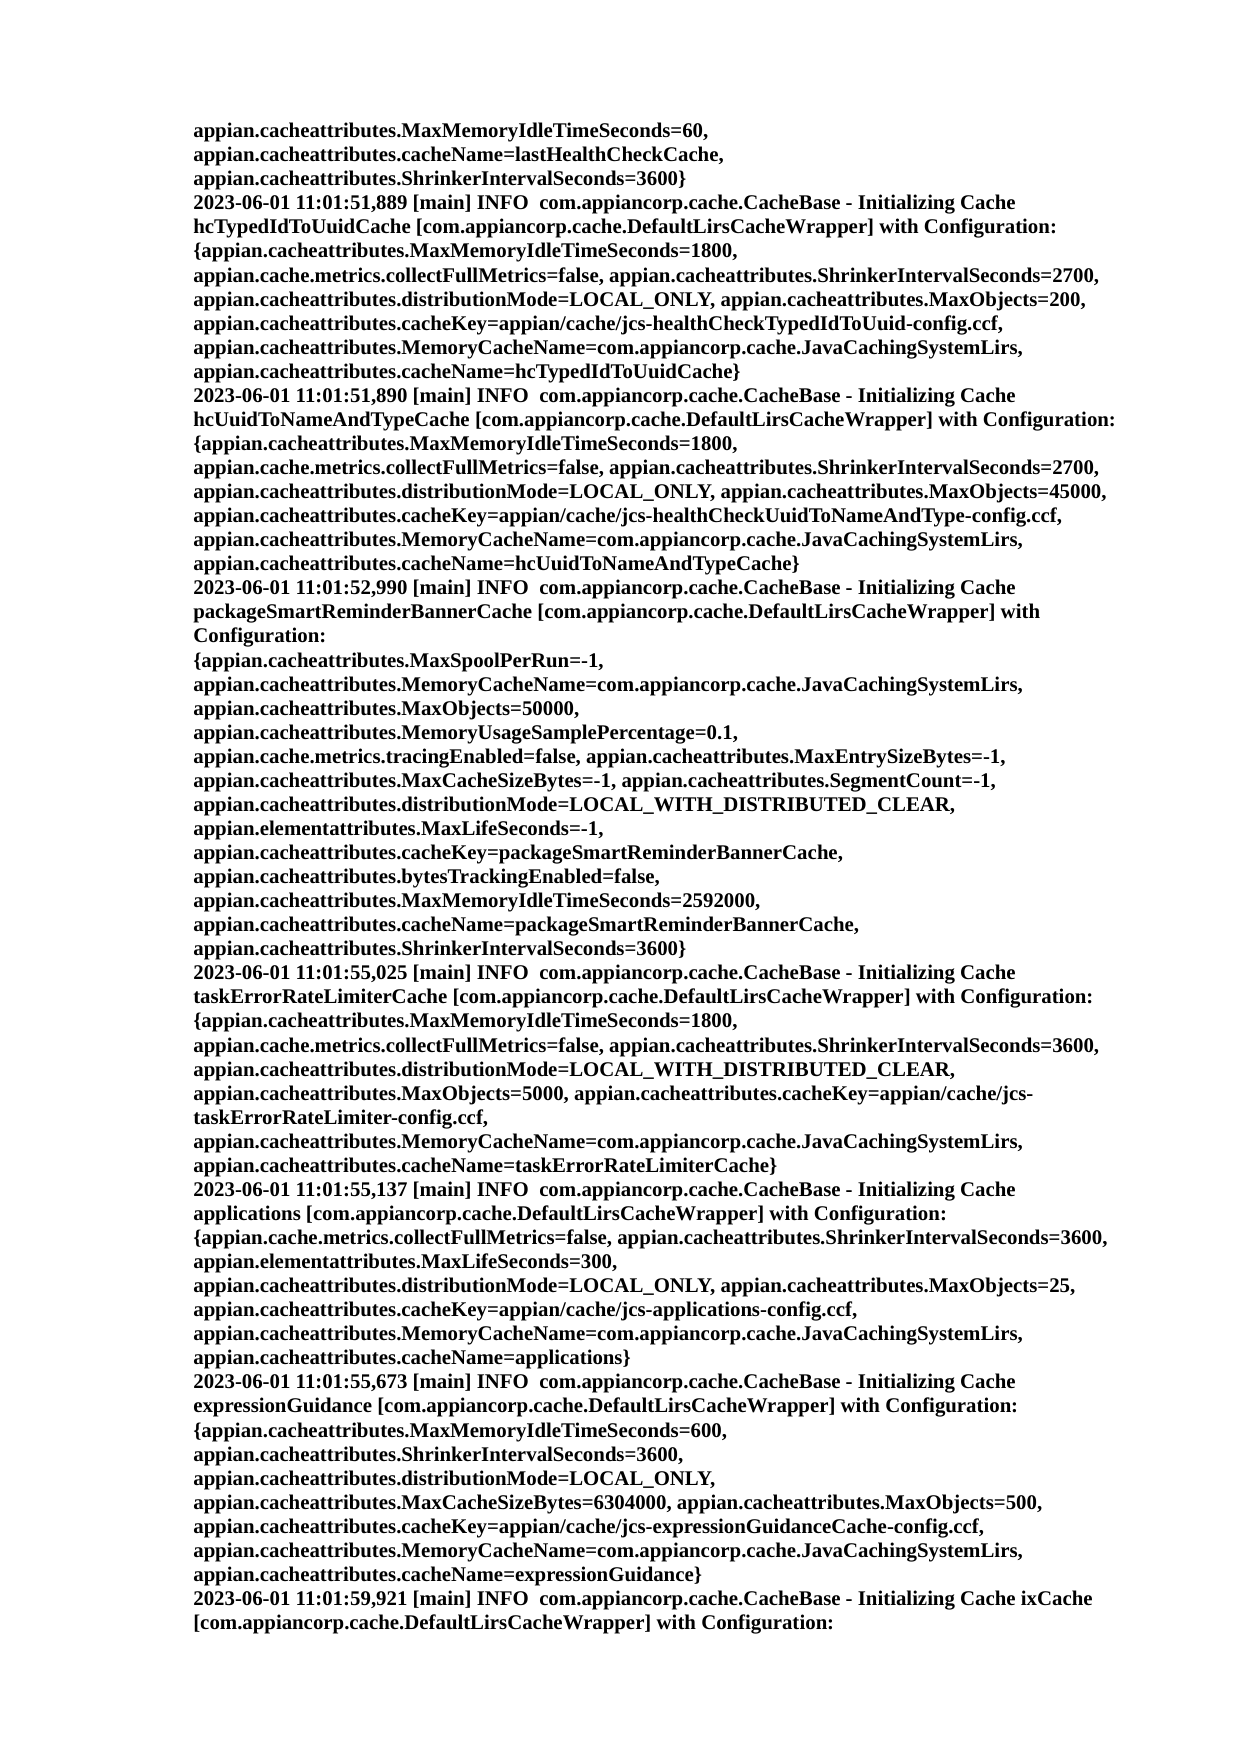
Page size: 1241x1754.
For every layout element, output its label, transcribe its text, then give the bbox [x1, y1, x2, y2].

list {appian.cacheattributes.MaxSpoolPerRun=-1, appian.cacheattributes.MemoryCacheName=com.appiancorp.cache.JavaCachingSystemLirs, appian.cacheattributes.MaxObjects=50000, appian.cacheattributes.MemoryUsageSamplePercentage=0.1, appian.cache.metrics.tracingEnabled=false, appian.cacheattributes.MaxEntrySizeBytes=-1, appian.cacheattributes.MaxCacheSizeBytes=-1, appian.cacheattributes.SegmentCount=-1, appian.cacheattributes.distributionMode=LOCAL_WITH_DISTRIBUTED_CLEAR, appian.elementattributes.MaxLifeSeconds=-1, appian.cacheattributes.cacheKey=packageSmartReminderBannerCache, appian.cacheattributes.bytesTrackingEnabled=false, appian.cacheattributes.MaxMemoryIdleTimeSeconds=2592000, appian.cacheattributes.cacheName=packageSmartReminderBannerCache, appian.cacheattributes.ShrinkerIntervalSeconds=3600} [193, 647, 1122, 960]
list 2023-06-01 11:01:51,890 [main] INFO com.appiancorp.cache.CacheBase - Initializing Cache hcUuidToNameAndTypeCache [com.appiancorp.cache.DefaultLirsCacheWrapper] with Configuration: [193, 383, 1122, 431]
list 2023-06-01 11:01:55,025 [main] INFO com.appiancorp.cache.CacheBase - Initializing Cache taskErrorRateLimiterCache [com.appiancorp.cache.DefaultLirsCacheWrapper] with Configuration: [193, 960, 1122, 1008]
list 2023-06-01 11:01:52,990 [main] INFO com.appiancorp.cache.CacheBase - Initializing Cache packageSmartReminderBannerCache [com.appiancorp.cache.DefaultLirsCacheWrapper] with Configuration: [193, 575, 1122, 647]
list {appian.cacheattributes.MaxMemoryIdleTimeSeconds=1800, appian.cache.metrics.collectFullMetrics=false, appian.cacheattributes.ShrinkerIntervalSeconds=2700, appian.cacheattributes.distributionMode=LOCAL_ONLY, appian.cacheattributes.MaxObjects=200, appian.cacheattributes.cacheKey=appian/cache/jcs-healthCheckTypedIdToUuid-config.ccf, appian.cacheattributes.MemoryCacheName=com.appiancorp.cache.JavaCachingSystemLirs, appian.cacheattributes.cacheName=hcTypedIdToUuidCache} [193, 238, 1122, 383]
list 2023-06-01 11:01:51,889 [main] INFO com.appiancorp.cache.CacheBase - Initializing Cache hcTypedIdToUuidCache [com.appiancorp.cache.DefaultLirsCacheWrapper] with Configuration: [193, 190, 1122, 238]
list {appian.cacheattributes.MaxMemoryIdleTimeSeconds=1800, appian.cache.metrics.collectFullMetrics=false, appian.cacheattributes.ShrinkerIntervalSeconds=2700, appian.cacheattributes.distributionMode=LOCAL_ONLY, appian.cacheattributes.MaxObjects=45000, appian.cacheattributes.cacheKey=appian/cache/jcs-healthCheckUuidToNameAndType-config.ccf, appian.cacheattributes.MemoryCacheName=com.appiancorp.cache.JavaCachingSystemLirs, appian.cacheattributes.cacheName=hcUuidToNameAndTypeCache} [193, 431, 1122, 575]
list appian.cacheattributes.MaxMemoryIdleTimeSeconds=60, appian.cacheattributes.cacheName=lastHealthCheckCache, appian.cacheattributes.ShrinkerIntervalSeconds=3600} [193, 118, 1122, 190]
list 2023-06-01 11:01:59,921 [main] INFO com.appiancorp.cache.CacheBase - Initializing Cache ixCache [com.appiancorp.cache.DefaultLirsCacheWrapper] with Configuration: [193, 1586, 1122, 1634]
list {appian.cacheattributes.MaxMemoryIdleTimeSeconds=600, appian.cacheattributes.ShrinkerIntervalSeconds=3600, appian.cacheattributes.distributionMode=LOCAL_ONLY, appian.cacheattributes.MaxCacheSizeBytes=6304000, appian.cacheattributes.MaxObjects=500, appian.cacheattributes.cacheKey=appian/cache/jcs-expressionGuidanceCache-config.ccf, appian.cacheattributes.MemoryCacheName=com.appiancorp.cache.JavaCachingSystemLirs, appian.cacheattributes.cacheName=expressionGuidance} [193, 1417, 1122, 1586]
list {appian.cacheattributes.MaxMemoryIdleTimeSeconds=1800, appian.cache.metrics.collectFullMetrics=false, appian.cacheattributes.ShrinkerIntervalSeconds=3600, appian.cacheattributes.distributionMode=LOCAL_WITH_DISTRIBUTED_CLEAR, appian.cacheattributes.MaxObjects=5000, appian.cacheattributes.cacheKey=appian/cache/jcs-taskErrorRateLimiter-config.ccf, appian.cacheattributes.MemoryCacheName=com.appiancorp.cache.JavaCachingSystemLirs, appian.cacheattributes.cacheName=taskErrorRateLimiterCache} [193, 1008, 1122, 1177]
list {appian.cache.metrics.collectFullMetrics=false, appian.cacheattributes.ShrinkerIntervalSeconds=3600, appian.elementattributes.MaxLifeSeconds=300, appian.cacheattributes.distributionMode=LOCAL_ONLY, appian.cacheattributes.MaxObjects=25, appian.cacheattributes.cacheKey=appian/cache/jcs-applications-config.ccf, appian.cacheattributes.MemoryCacheName=com.appiancorp.cache.JavaCachingSystemLirs, appian.cacheattributes.cacheName=applications} [193, 1225, 1122, 1369]
list 2023-06-01 11:01:55,673 [main] INFO com.appiancorp.cache.CacheBase - Initializing Cache expressionGuidance [com.appiancorp.cache.DefaultLirsCacheWrapper] with Configuration: [193, 1369, 1122, 1417]
list 2023-06-01 11:01:55,137 [main] INFO com.appiancorp.cache.CacheBase - Initializing Cache applications [com.appiancorp.cache.DefaultLirsCacheWrapper] with Configuration: [193, 1177, 1122, 1225]
